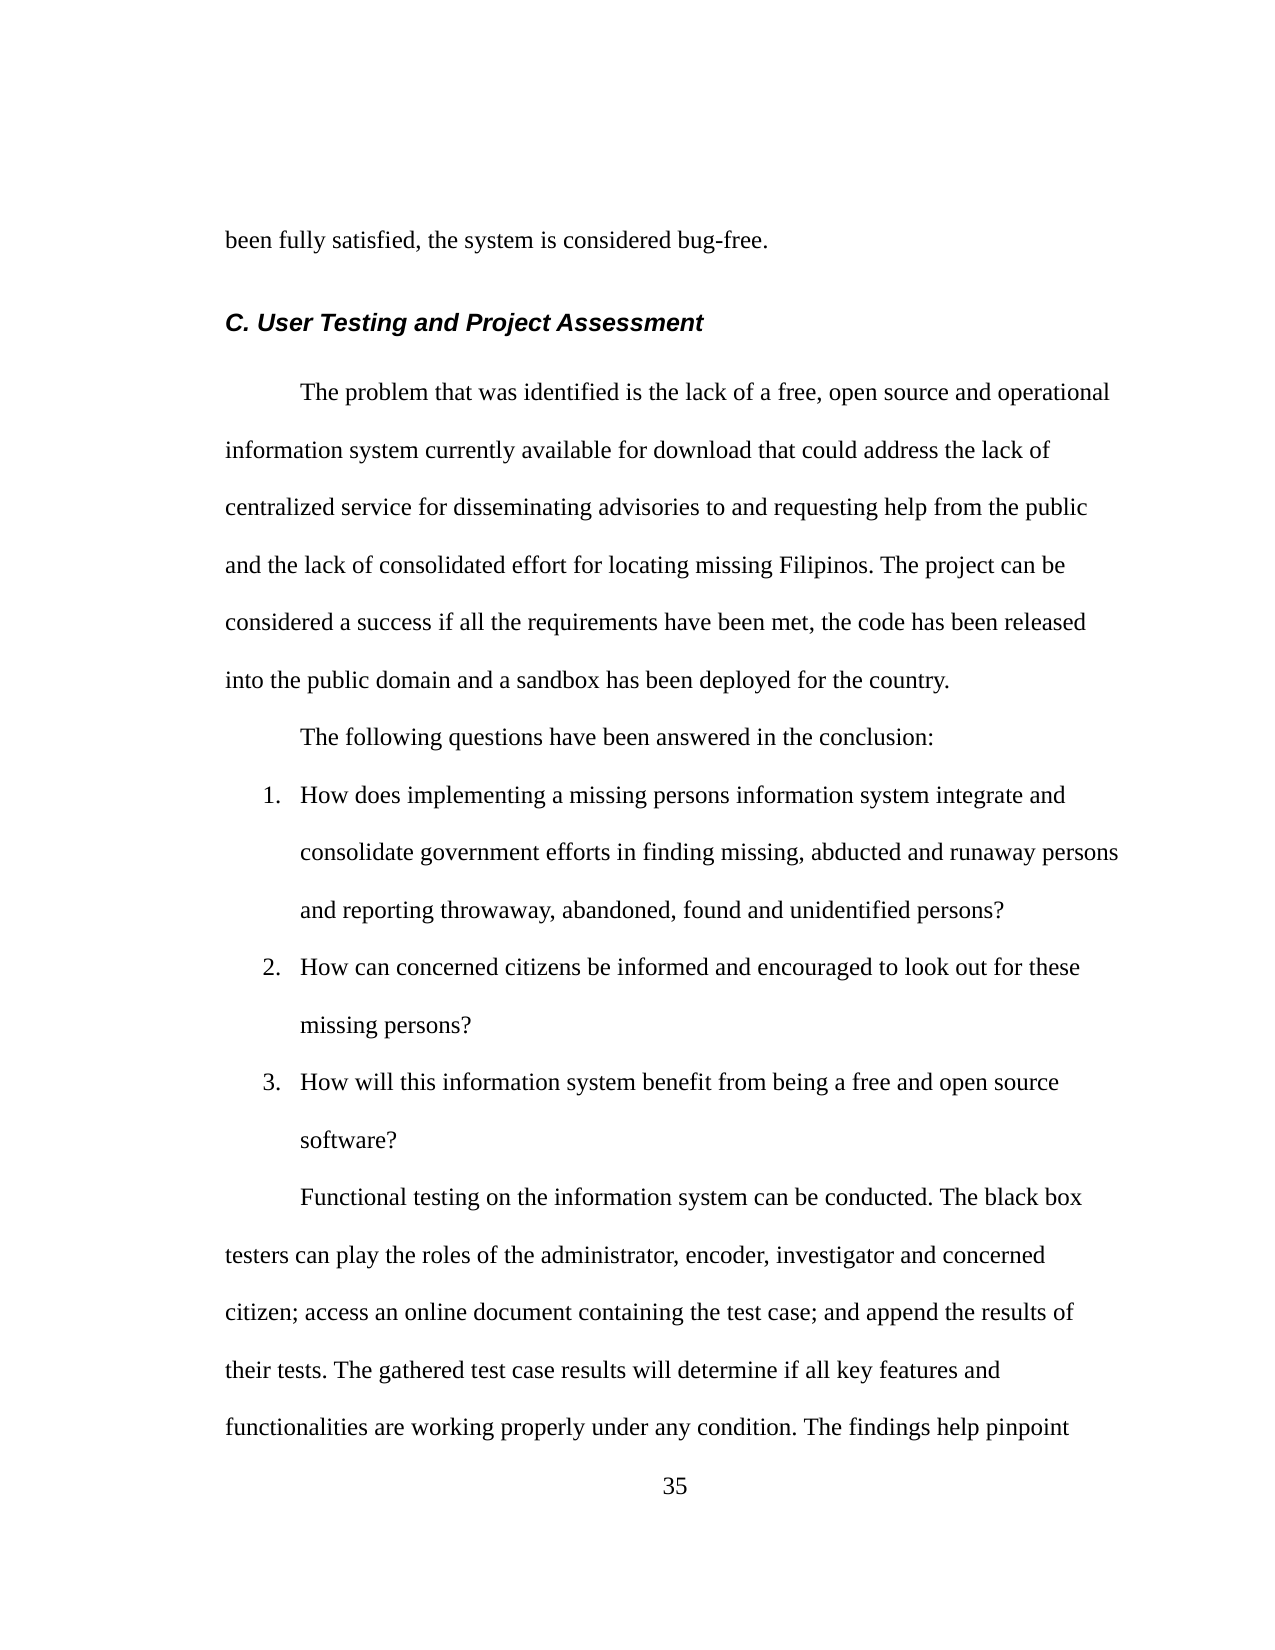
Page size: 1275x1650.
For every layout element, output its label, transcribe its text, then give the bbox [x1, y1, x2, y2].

subtitle C. User Testing and Project Assessment [225, 307, 1125, 336]
text been fully satisfied, the system is considered bug-free. [225, 225, 1125, 254]
text Functional testing on the information system can be conducted. The black box testers can play the roles of the administrator, encoder, investigator and concerned citizen; access an online document containing the test case; and append the results of their tests. The gathered test case results will determine if all key features and functionalities are working properly under any condition. The findings help pinpoint [225, 1182, 1125, 1441]
text The problem that was identified is the lack of a free, open source and operational information system currently available for download that could address the lack of centralized service for disseminating advisories to and requesting help from the public and the lack of consolidated effort for locating missing Filipinos. The project can be considered a success if all the requirements have been met, the code has been released into the public domain and a sandbox has been deployed for the country. [225, 377, 1125, 694]
list How will this information system benefit from being a free and open source software? [262, 1067, 1125, 1154]
list How does implementing a missing persons information system integrate and consolidate government efforts in finding missing, abducted and runaway persons and reporting throwaway, abandoned, found and unidentified persons? [262, 780, 1125, 924]
text The following questions have been answered in the conclusion: [225, 722, 1125, 751]
list How can concerned citizens be informed and encouraged to look out for these missing persons? [262, 952, 1125, 1039]
